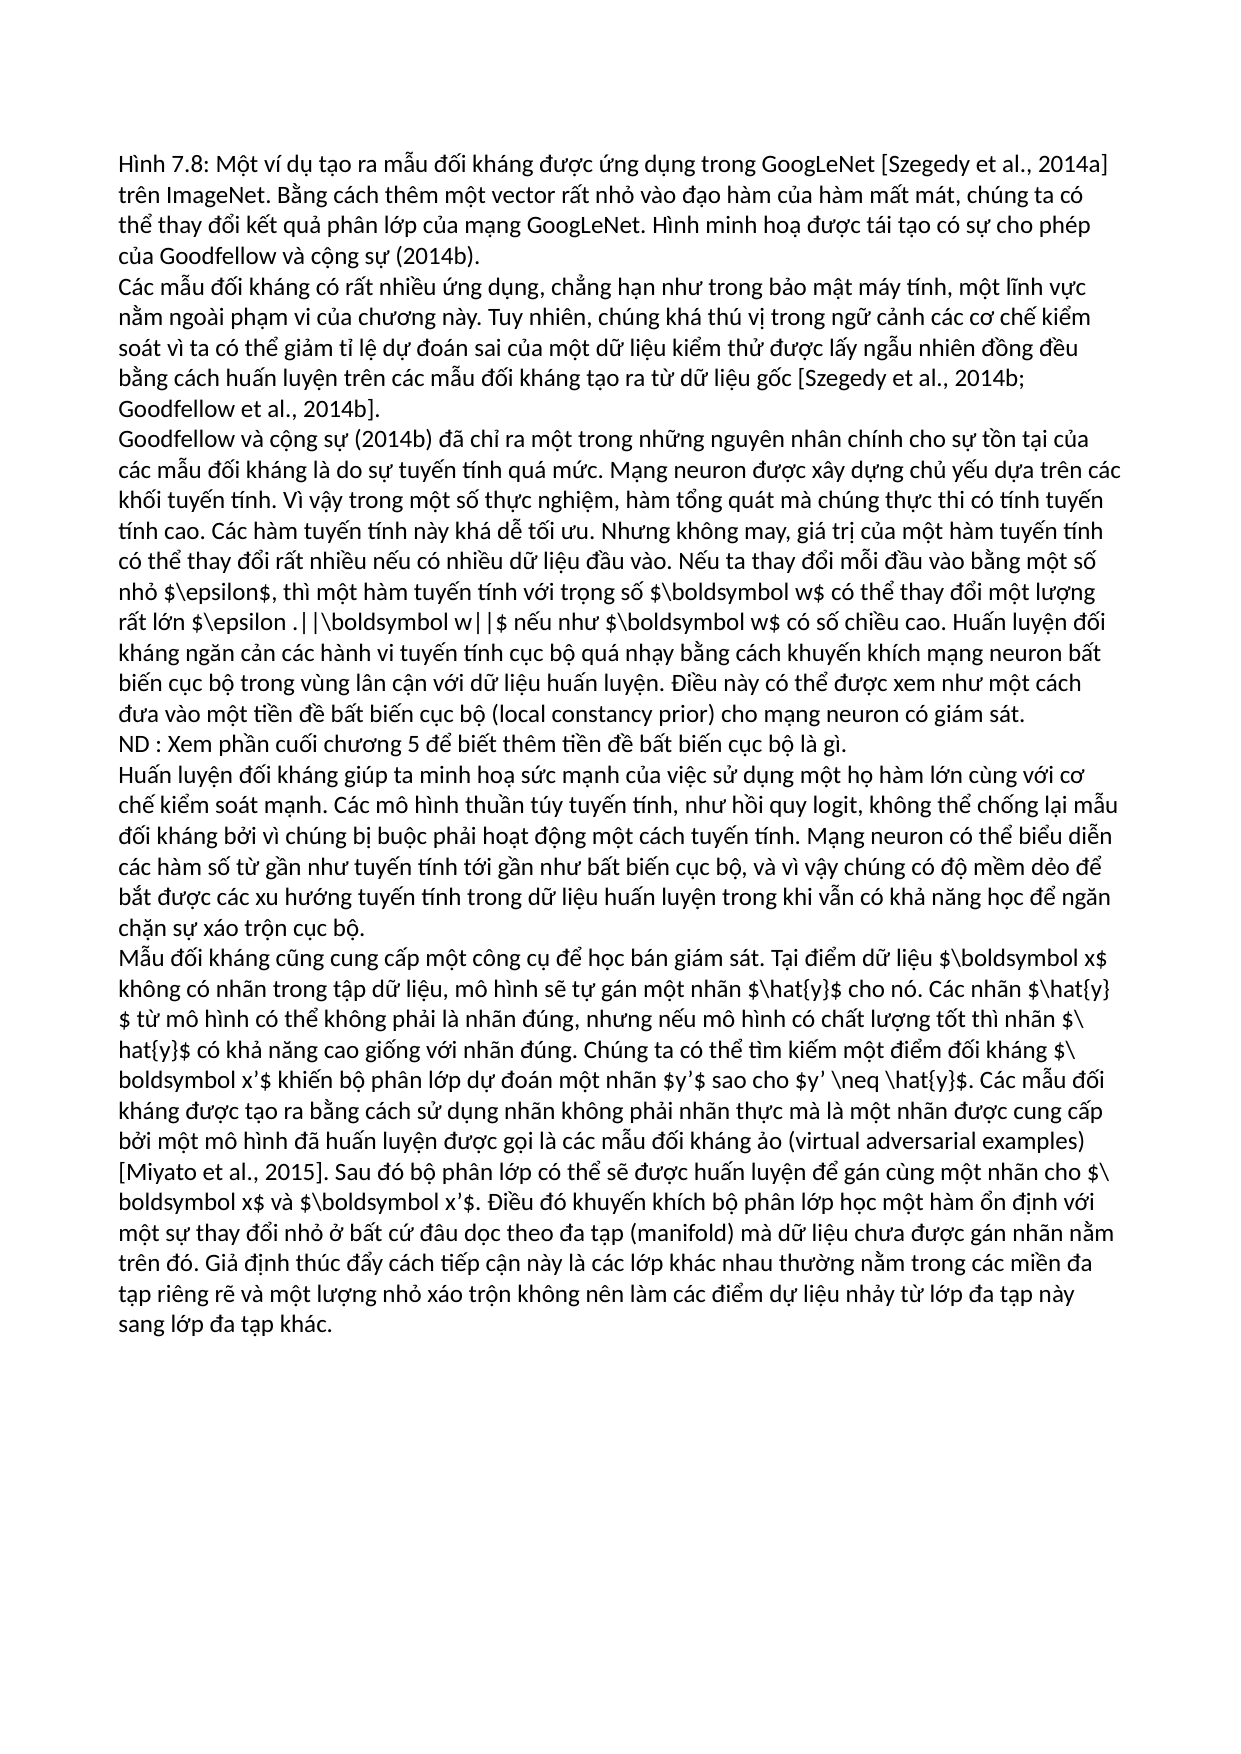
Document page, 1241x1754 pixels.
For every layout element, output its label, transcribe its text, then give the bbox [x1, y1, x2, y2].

text Các mẫu đối kháng có rất nhiều ứng dụng, chẳng hạn như trong bảo mật máy tính, một lĩnh vực nằm ngoài phạm vi của chương này. Tuy nhiên, chúng khá thú vị trong ngữ cảnh các cơ chế kiểm soát vì ta có thể giảm tỉ lệ dự đoán sai của một dữ liệu kiểm thử được lấy ngẫu nhiên đồng đều bằng cách huấn luyện trên các mẫu đối kháng tạo ra từ dữ liệu gốc [Szegedy et al., 2014b; Goodfellow et al., 2014b]. [118, 271, 1122, 423]
text Goodfellow và cộng sự (2014b) đã chỉ ra một trong những nguyên nhân chính cho sự tồn tại của các mẫu đối kháng là do sự tuyến tính quá mức. Mạng neuron được xây dựng chủ yếu dựa trên các khối tuyến tính. Vì vậy trong một số thực nghiệm, hàm tổng quát mà chúng thực thi có tính tuyến tính cao. Các hàm tuyến tính này khá dễ tối ưu. Nhưng không may, giá trị của một hàm tuyến tính có thể thay đổi rất nhiều nếu có nhiều dữ liệu đầu vào. Nếu ta thay đổi mỗi đầu vào bằng một số nhỏ $\epsilon$, thì một hàm tuyến tính với trọng số $\boldsymbol w$ có thể thay đổi một lượng rất lớn $\epsilon .||\boldsymbol w||$ nếu như $\boldsymbol w$ có số chiều cao. Huấn luyện đối kháng ngăn cản các hành vi tuyến tính cục bộ quá nhạy bằng cách khuyến khích mạng neuron bất biến cục bộ trong vùng lân cận với dữ liệu huấn luyện. Điều này có thể được xem như một cách đưa vào một tiền đề bất biến cục bộ (local constancy prior) cho mạng neuron có giám sát. [118, 423, 1122, 728]
text Huấn luyện đối kháng giúp ta minh hoạ sức mạnh của việc sử dụng một họ hàm lớn cùng với cơ chế kiểm soát mạnh. Các mô hình thuần túy tuyến tính, như hồi quy logit, không thể chống lại mẫu đối kháng bởi vì chúng bị buộc phải hoạt động một cách tuyến tính. Mạng neuron có thể biểu diễn các hàm số từ gần như tuyến tính tới gần như bất biến cục bộ, và vì vậy chúng có độ mềm dẻo để bắt được các xu hướng tuyến tính trong dữ liệu huấn luyện trong khi vẫn có khả năng học để ngăn chặn sự xáo trộn cục bộ. [118, 759, 1122, 942]
text ND : Xem phần cuối chương 5 để biết thêm tiền đề bất biến cục bộ là gì. [118, 728, 1122, 759]
text Mẫu đối kháng cũng cung cấp một công cụ để học bán giám sát. Tại điểm dữ liệu $\boldsymbol x$ không có nhãn trong tập dữ liệu, mô hình sẽ tự gán một nhãn $\hat{y}$ cho nó. Các nhãn $\hat{y}$ từ mô hình có thể không phải là nhãn đúng, nhưng nếu mô hình có chất lượng tốt thì nhãn $\hat{y}$ có khả năng cao giống với nhãn đúng. Chúng ta có thể tìm kiếm một điểm đối kháng $\boldsymbol x’$ khiến bộ phân lớp dự đoán một nhãn $y’$ sao cho $y’ \neq \hat{y}$. Các mẫu đối kháng được tạo ra bằng cách sử dụng nhãn không phải nhãn thực mà là một nhãn được cung cấp bởi một mô hình đã huấn luyện được gọi là các mẫu đối kháng ảo (virtual adversarial examples) [Miyato et al., 2015]. Sau đó bộ phân lớp có thể sẽ được huấn luyện để gán cùng một nhãn cho $\boldsymbol x$ và $\boldsymbol x’$. Điều đó khuyến khích bộ phân lớp học một hàm ổn định với một sự thay đổi nhỏ ở bất cứ đâu dọc theo đa tạp (manifold) mà dữ liệu chưa được gán nhãn nằm trên đó. Giả định thúc đẩy cách tiếp cận này là các lớp khác nhau thường nằm trong các miền đa tạp riêng rẽ và một lượng nhỏ xáo trộn không nên làm các điểm dự liệu nhảy từ lớp đa tạp này sang lớp đa tạp khác. [118, 942, 1122, 1339]
text Hình 7.8: Một ví dụ tạo ra mẫu đối kháng được ứng dụng trong GoogLeNet [Szegedy et al., 2014a] trên ImageNet. Bằng cách thêm một vector rất nhỏ vào đạo hàm của hàm mất mát, chúng ta có thể thay đổi kết quả phân lớp của mạng GoogLeNet. Hình minh hoạ được tái tạo có sự cho phép của Goodfellow và cộng sự (2014b). [118, 149, 1122, 271]
